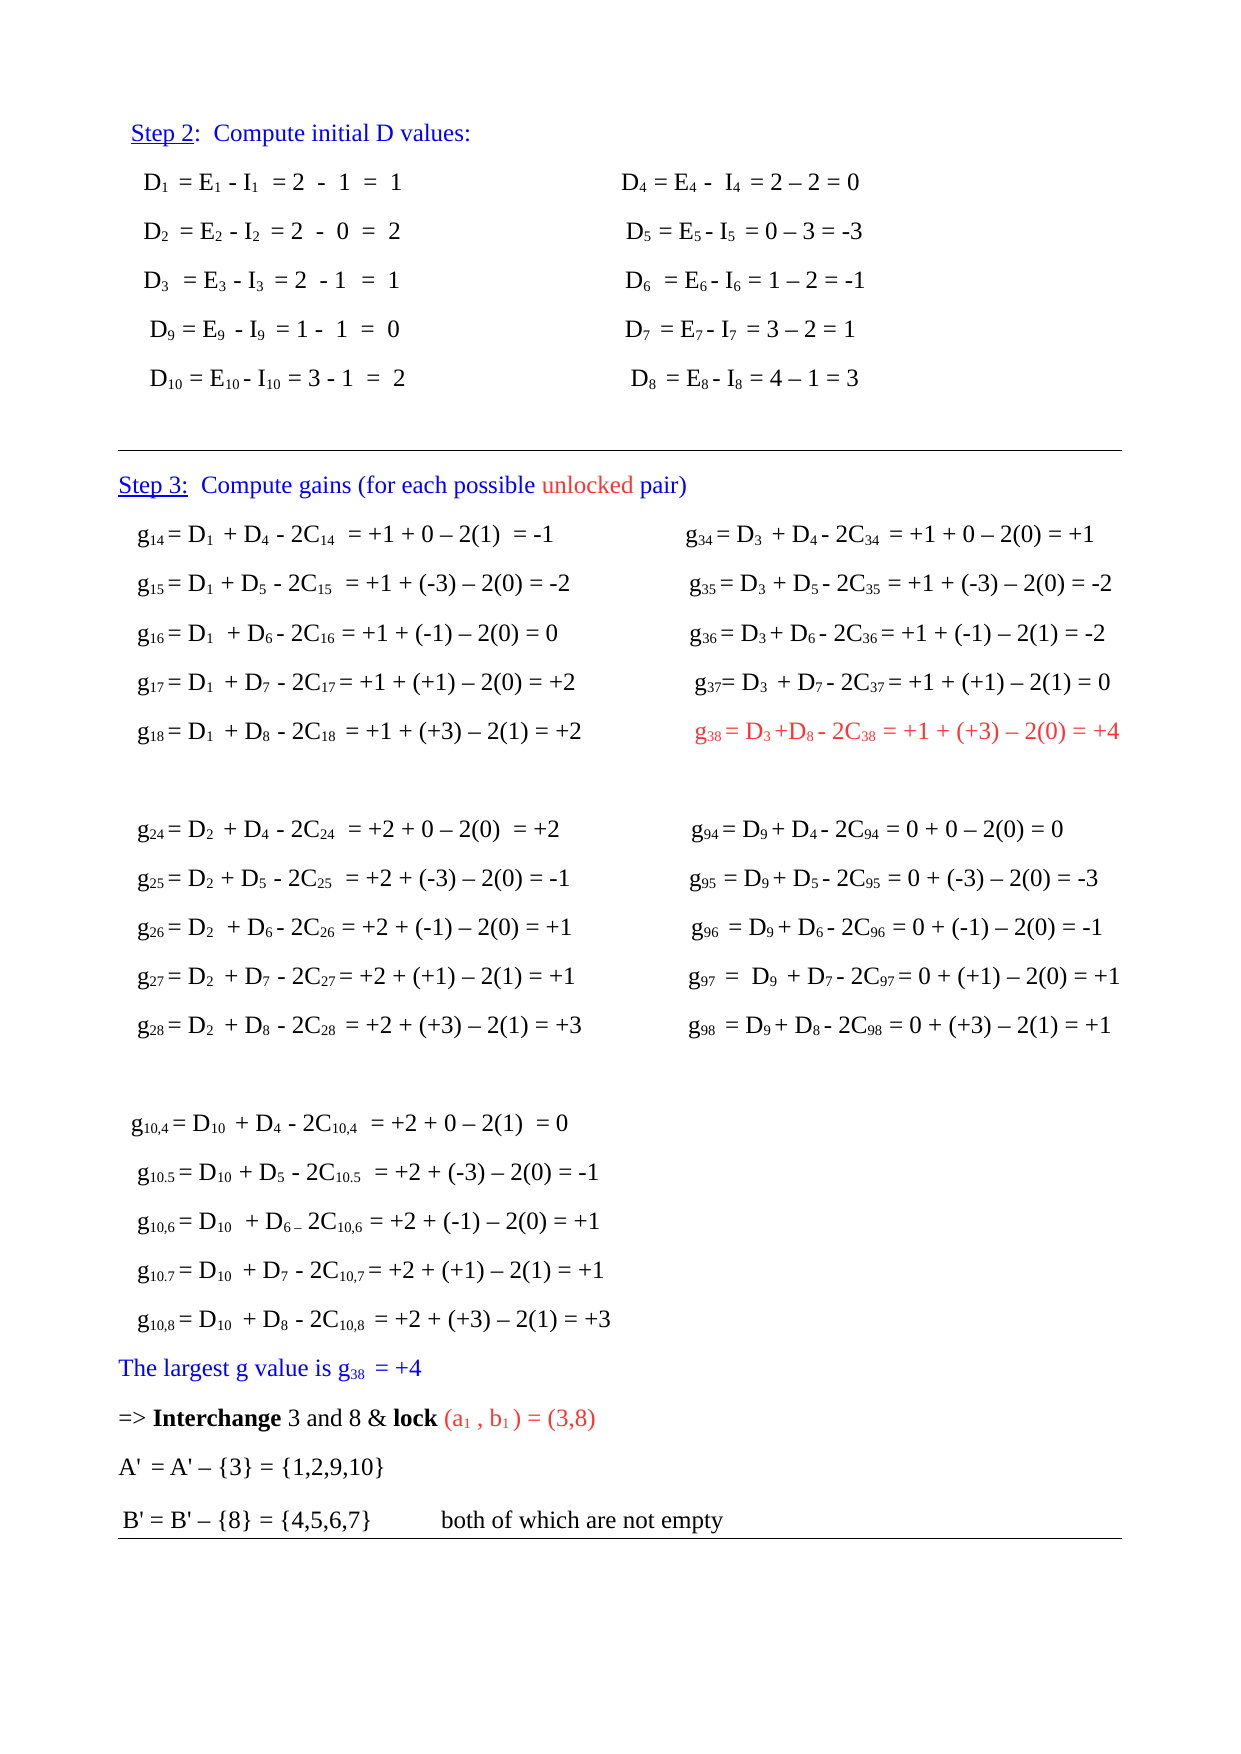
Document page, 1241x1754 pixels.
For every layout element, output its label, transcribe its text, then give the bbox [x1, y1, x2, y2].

text g16 = D1 + D6 - 2C16 = +1 + (-1) – 2(0) = 0 g36 = D3 + D6 - 2C36 = +1 + (-1) – 2(1) = -2 [118, 618, 1122, 646]
text g18 = D1 + D8 - 2C18 = +1 + (+3) – 2(1) = +2 g38 = D3 +D8 - 2C38 = +1 + (+3) – 2(0) = +4 [118, 716, 1122, 744]
text Step 3: Compute gains (for each possible unlocked pair) [118, 470, 1122, 499]
text A' = A' – {3} = {1,2,9,10} [118, 1452, 1122, 1480]
text g10,4 = D10 + D4 - 2C10,4 = +2 + 0 – 2(1) = 0 [118, 1108, 1122, 1137]
text B' = B' – {8} = {4,5,6,7} both of which are not empty [118, 1501, 1122, 1538]
text g15 = D1 + D5 - 2C15 = +1 + (-3) – 2(0) = -2 g35 = D3 + D5 - 2C35 = +1 + (-3) – 2(0) = -2 [118, 568, 1122, 597]
text => Interchange 3 and 8 & lock (a1 , b1 ) = (3,8) [118, 1403, 1122, 1431]
text g10.7 = D10 + D7 - 2C10,7 = +2 + (+1) – 2(1) = +1 [118, 1255, 1122, 1284]
text D2 = E2 - I2 = 2 - 0 = 2 D5 = E5 - I5 = 0 – 3 = -3 [118, 216, 1122, 245]
text g24 = D2 + D4 - 2C24 = +2 + 0 – 2(0) = +2 g94 = D9 + D4 - 2C94 = 0 + 0 – 2(0) = 0 [118, 814, 1122, 843]
text D3 = E3 - I3 = 2 - 1 = 1 D6 = E6 - I6 = 1 – 2 = -1 [118, 265, 1122, 294]
text g10,8 = D10 + D8 - 2C10,8 = +2 + (+3) – 2(1) = +3 [118, 1304, 1122, 1333]
text g27 = D2 + D7 - 2C27 = +2 + (+1) – 2(1) = +1 g97 = D9 + D7 - 2C97 = 0 + (+1) – 2(0) = +1 [118, 961, 1122, 990]
text D9 = E9 - I9 = 1 - 1 = 0 D7 = E7 - I7 = 3 – 2 = 1 [118, 314, 1122, 343]
text D1 = E1 - I1 = 2 - 1 = 1 D4 = E4 - I4 = 2 – 2 = 0 [118, 167, 1122, 196]
text D10 = E10 - I10 = 3 - 1 = 2 D8 = E8 - I8 = 4 – 1 = 3 [118, 363, 1122, 392]
text g26 = D2 + D6 - 2C26 = +2 + (-1) – 2(0) = +1 g96 = D9 + D6 - 2C96 = 0 + (-1) – 2(0) = -1 [118, 912, 1122, 941]
text Step 2: Compute initial D values: [118, 118, 1122, 147]
text g17 = D1 + D7 - 2C17 = +1 + (+1) – 2(0) = +2 g37= D3 + D7 - 2C37 = +1 + (+1) – 2(1) = 0 [118, 667, 1122, 695]
text g10.5 = D10 + D5 - 2C10.5 = +2 + (-3) – 2(0) = -1 [118, 1157, 1122, 1186]
text g14 = D1 + D4 - 2C14 = +1 + 0 – 2(1) = -1 g34 = D3 + D4 - 2C34 = +1 + 0 – 2(0) = +1 [118, 519, 1122, 548]
text The largest g value is g38 = +4 [118, 1353, 1122, 1382]
text g10,6 = D10 + D6 – 2C10,6 = +2 + (-1) – 2(0) = +1 [118, 1206, 1122, 1235]
text g28 = D2 + D8 - 2C28 = +2 + (+3) – 2(1) = +3 g98 = D9 + D8 - 2C98 = 0 + (+3) – 2(1) = +1 [118, 1010, 1122, 1039]
text g25 = D2 + D5 - 2C25 = +2 + (-3) – 2(0) = -1 g95 = D9 + D5 - 2C95 = 0 + (-3) – 2(0) = -3 [118, 863, 1122, 892]
